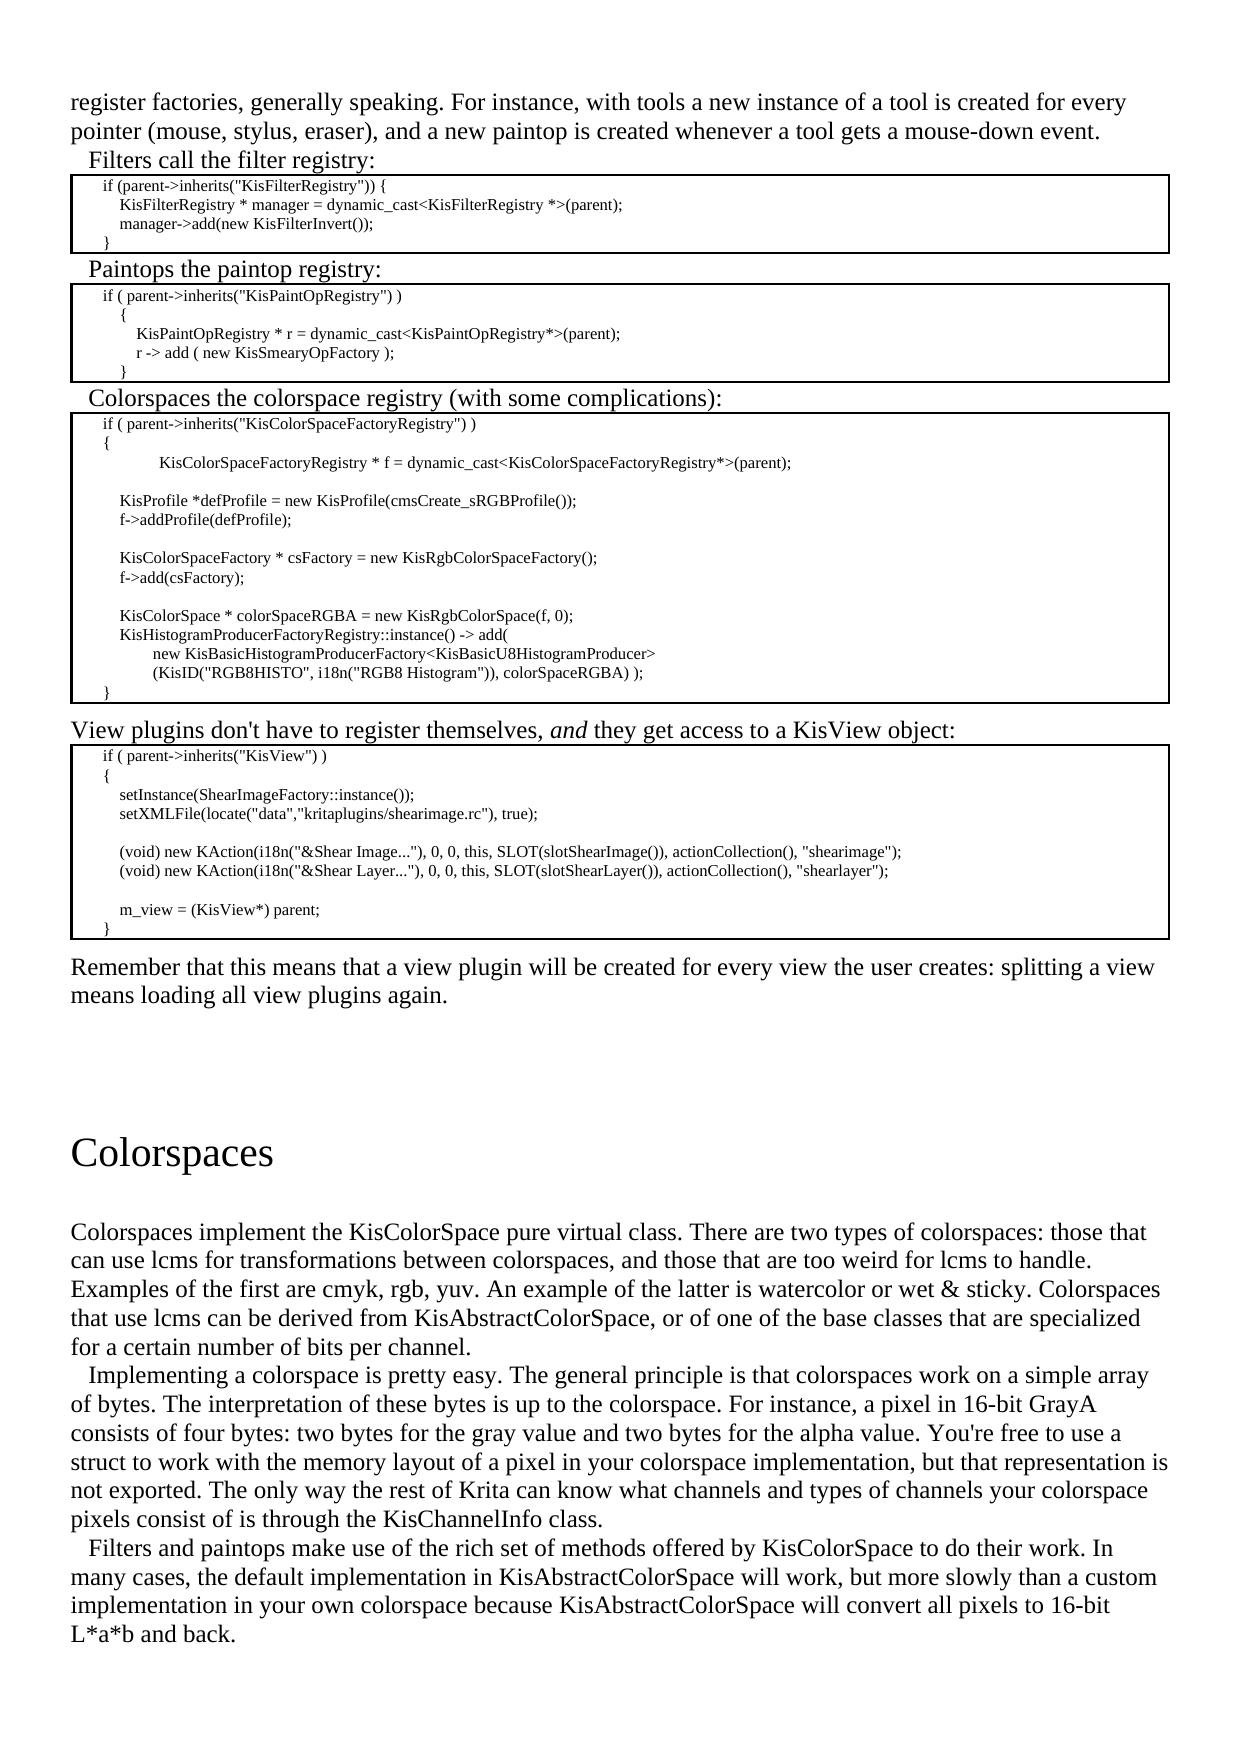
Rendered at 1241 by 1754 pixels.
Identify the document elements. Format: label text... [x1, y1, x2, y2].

text r -> add ( new KisSmearyOpFactory ); [73, 341, 1168, 360]
text { [73, 763, 1168, 782]
text f->addProfile(defProfile); [73, 508, 1168, 529]
text KisFilterRegistry * manager = dynamic_cast<KisFilterRegistry *>(parent); [73, 193, 1168, 212]
text } [73, 917, 1168, 938]
subtitle 3.Colorspaces [70, 1127, 1170, 1175]
text setInstance(ShearImageFactory::instance()); [73, 782, 1168, 802]
text register factories, generally speaking. For instance, with tools a new instance of a tool is created for every pointer (mouse, stylus, eraser), and a new paintop is created whenever a tool gets a mouse-down event. [70, 87, 1170, 145]
text if ( parent->inherits("KisColorSpaceFactoryRegistry") ) [73, 414, 1168, 431]
text { [73, 302, 1168, 322]
text (void) new KAction(i18n("&Shear Layer..."), 0, 0, this, SLOT(slotShearLayer()), actionCollection(), "shearlayer"); [73, 859, 1168, 880]
text new KisBasicHistogramProducerFactory<KisBasicU8HistogramProducer> [73, 642, 1168, 661]
text } [73, 680, 1168, 702]
text KisPaintOpRegistry * r = dynamic_cast<KisPaintOpRegistry*>(parent); [73, 322, 1168, 341]
text KisHistogramProducerFactoryRegistry::instance() -> add( [73, 623, 1168, 642]
text if ( parent->inherits("KisView") ) [73, 746, 1168, 763]
text Colorspaces implement the KisColorSpace pure virtual class. There are two types of colorspaces: those that can use lcms for transformations between colorspaces, and those that are too weird for lcms to handle. Examples of the first are cmyk, rgb, yuv. An example of the latter is watercolor or wet & sticky. Colorspaces that use lcms can be derived from KisAbstractColorSpace, or of one of the base classes that are specialized for a certain number of bits per channel. [70, 1217, 1170, 1360]
text f->add(csFactory); [73, 565, 1168, 587]
text KisColorSpaceFactory * csFactory = new KisRgbColorSpaceFactory(); [73, 546, 1168, 565]
text View plugins don't have to register themselves, and they get access to a KisView object: [70, 715, 1170, 744]
text m_view = (KisView*) parent; [73, 897, 1168, 917]
text manager->add(new KisFilterInvert()); [73, 212, 1168, 231]
text { [73, 431, 1168, 450]
text Filters call the filter registry: [70, 145, 1170, 174]
text Remember that this means that a view plugin will be created for every view the user creates: splitting a view means loading all view plugins again. [70, 952, 1170, 1009]
text (KisID("RGB8HISTO", i18n("RGB8 Histogram")), colorSpaceRGBA) ); [73, 661, 1168, 680]
text setXMLFile(locate("data","kritaplugins/shearimage.rc"), true); [73, 802, 1168, 823]
text if (parent->inherits("KisFilterRegistry")) { [73, 176, 1168, 193]
text (void) new KAction(i18n("&Shear Image..."), 0, 0, this, SLOT(slotShearImage()), actionCollection(), "shearimage"); [73, 840, 1168, 859]
text Paintops the paintop registry: [70, 254, 1170, 283]
text KisColorSpaceFactoryRegistry * f = dynamic_cast<KisColorSpaceFactoryRegistry*>(parent); [73, 450, 1168, 472]
text if ( parent->inherits("KisPaintOpRegistry") ) [73, 285, 1168, 302]
text Colorspaces the colorspace registry (with some complications): [70, 383, 1170, 412]
text } [73, 360, 1168, 381]
text KisProfile *defProfile = new KisProfile(cmsCreate_sRGBProfile()); [73, 489, 1168, 508]
text KisColorSpace * colorSpaceRGBA = new KisRgbColorSpace(f, 0); [73, 604, 1168, 623]
text Implementing a colorspace is pretty easy. The general principle is that colorspaces work on a simple array of bytes. The interpretation of these bytes is up to the colorspace. For instance, a pixel in 16-bit GrayA consists of four bytes: two bytes for the gray value and two bytes for the alpha value. You're free to use a struct to work with the memory layout of a pixel in your colorspace implementation, but that representation is not exported. The only way the rest of Krita can know what channels and types of channels your colorspace pixels consist of is through the KisChannelInfo class. [70, 1360, 1170, 1533]
text } [73, 231, 1168, 252]
text Filters and paintops make use of the rich set of methods offered by KisColorSpace to do their work. In many cases, the default implementation in KisAbstractColorSpace will work, but more slowly than a custom implementation in your own colorspace because KisAbstractColorSpace will convert all pixels to 16-bit L*a*b and back. [70, 1533, 1170, 1648]
